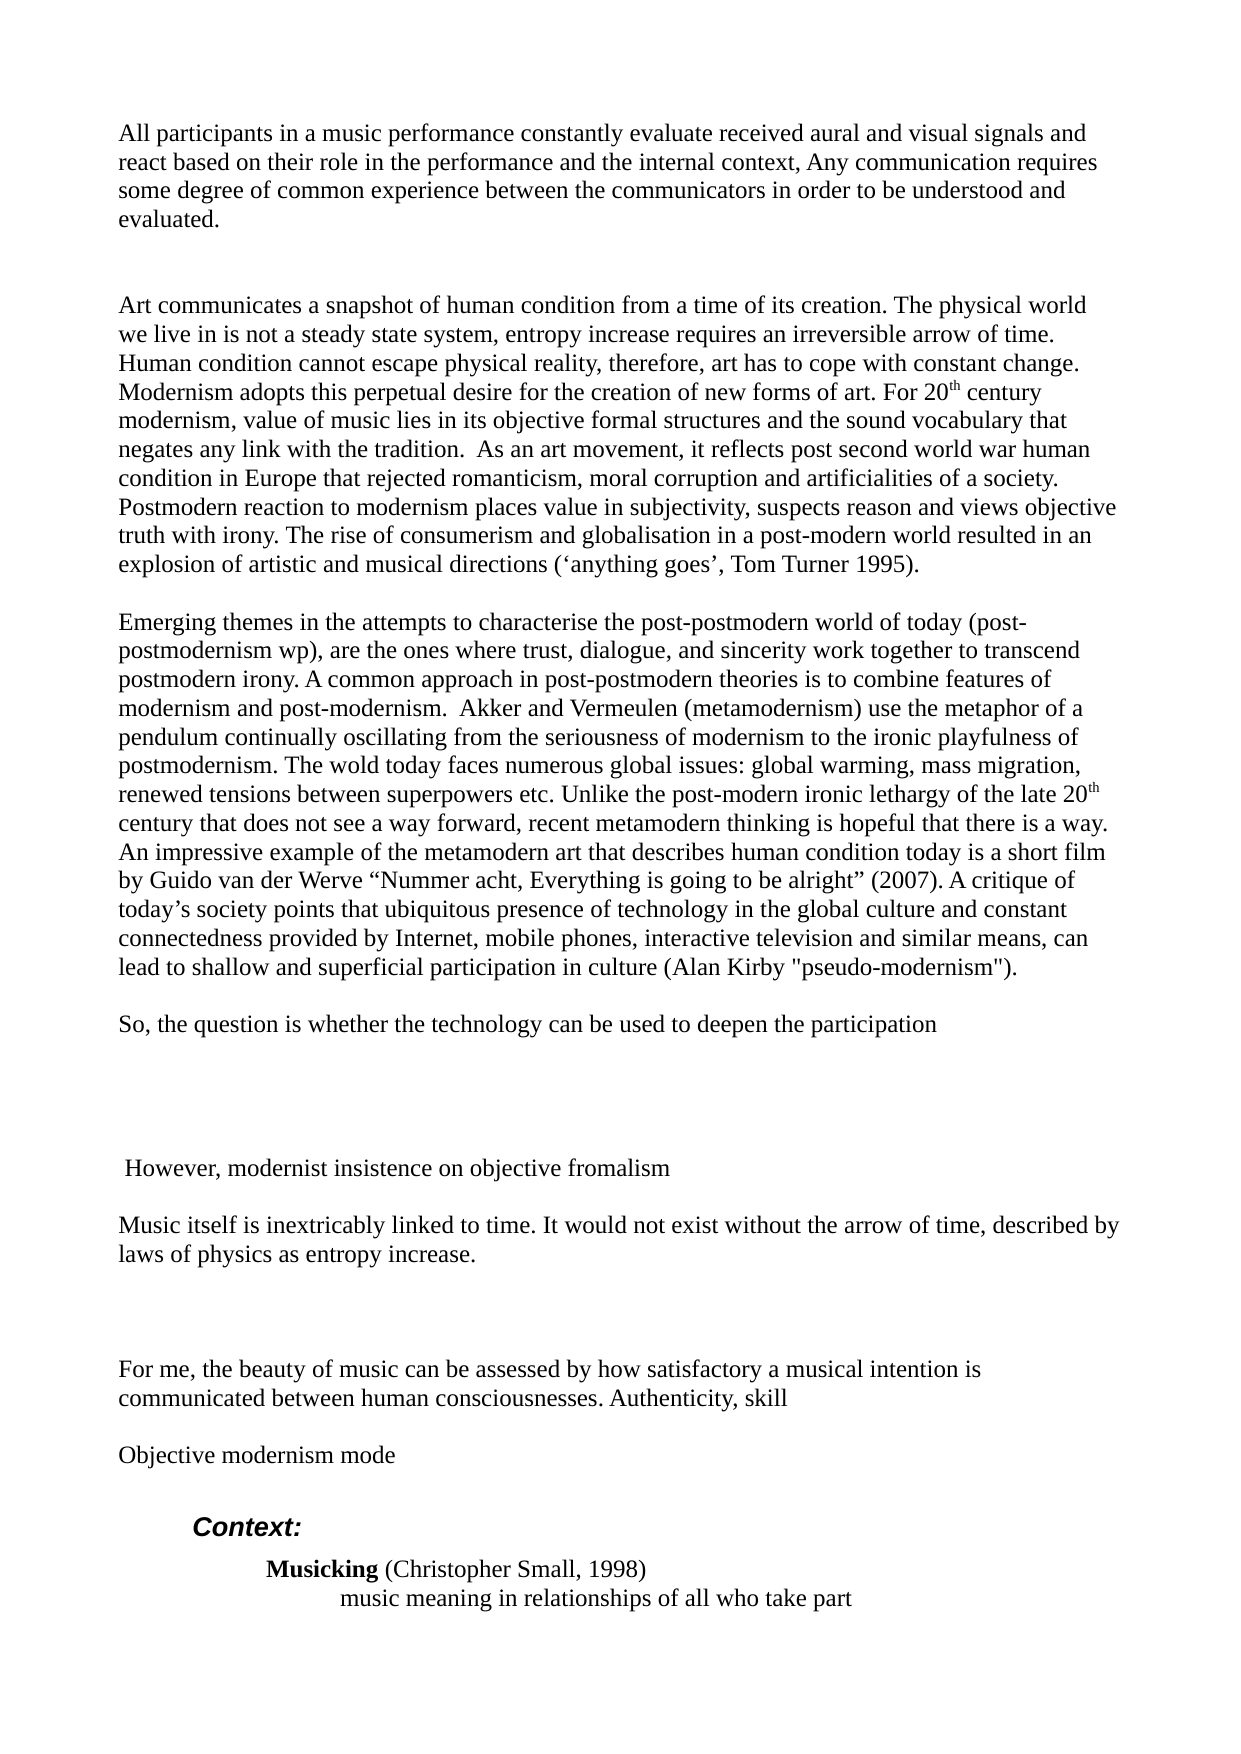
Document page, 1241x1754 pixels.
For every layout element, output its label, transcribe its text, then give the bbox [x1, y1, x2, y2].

subtitle Context: [118, 1511, 1122, 1542]
text Emerging themes in the attempts to characterise the post-postmodern world of today (post-postmodernism wp), are the ones where trust, dialogue, and sincerity work together to transcend postmodern irony. A common approach in post-postmodern theories is to combine features of modernism and post-modernism. Akker and Vermeulen (metamodernism) use the metaphor of a pendulum continually oscillating from the seriousness of modernism to the ironic playfulness of postmodernism. The wold today faces numerous global issues: global warming, mass migration, renewed tensions between superpowers etc. Unlike the post-modern ironic lethargy of the late 20th century that does not see a way forward, recent metamodern thinking is hopeful that there is a way. An impressive example of the metamodern art that describes human condition today is a short film by Guido van der Werve “Nummer acht, Everything is going to be alright” (2007). A critique of today’s society points that ubiquitous presence of technology in the global culture and constant connectedness provided by Internet, mobile phones, interactive television and similar means, can lead to shallow and superficial participation in culture (Alan Kirby "pseudo-modernism"). [118, 607, 1122, 981]
text All participants in a music performance constantly evaluate received aural and visual signals and react based on their role in the performance and the internal context, Any communication requires some degree of common experience between the communicators in order to be understood and evaluated. [118, 118, 1122, 233]
text Objective modernism mode [118, 1441, 1122, 1469]
text music meaning in relationships of all who take part [192, 1583, 1122, 1612]
text Art communicates a snapshot of human condition from a time of its creation. The physical world we live in is not a steady state system, entropy increase requires an irreversible arrow of time. Human condition cannot escape physical reality, therefore, art has to cope with constant change. Modernism adopts this perpetual desire for the creation of new forms of art. For 20th century modernism, value of music lies in its objective formal structures and the sound vocabulary that negates any link with the tradition. As an art movement, it reflects post second world war human condition in Europe that rejected romanticism, moral corruption and artificialities of a society. Postmodern reaction to modernism places value in subjectivity, suspects reason and views objective truth with irony. The rise of consumerism and globalisation in a post-modern world resulted in an explosion of artistic and musical directions (‘anything goes’, Tom Turner 1995). [118, 291, 1122, 578]
text However, modernist insistence on objective fromalism [118, 1153, 1122, 1182]
text For me, the beauty of music can be assessed by how satisfactory a musical intention is communicated between human consciousnesses. Authenticity, skill [118, 1354, 1122, 1412]
text Music itself is inextricably linked to time. It would not exist without the arrow of time, described by laws of physics as entropy increase. [118, 1211, 1122, 1268]
text Musicking (Christopher Small, 1998) [192, 1554, 1122, 1583]
text So, the question is whether the technology can be used to deepen the participation [118, 1009, 1122, 1038]
